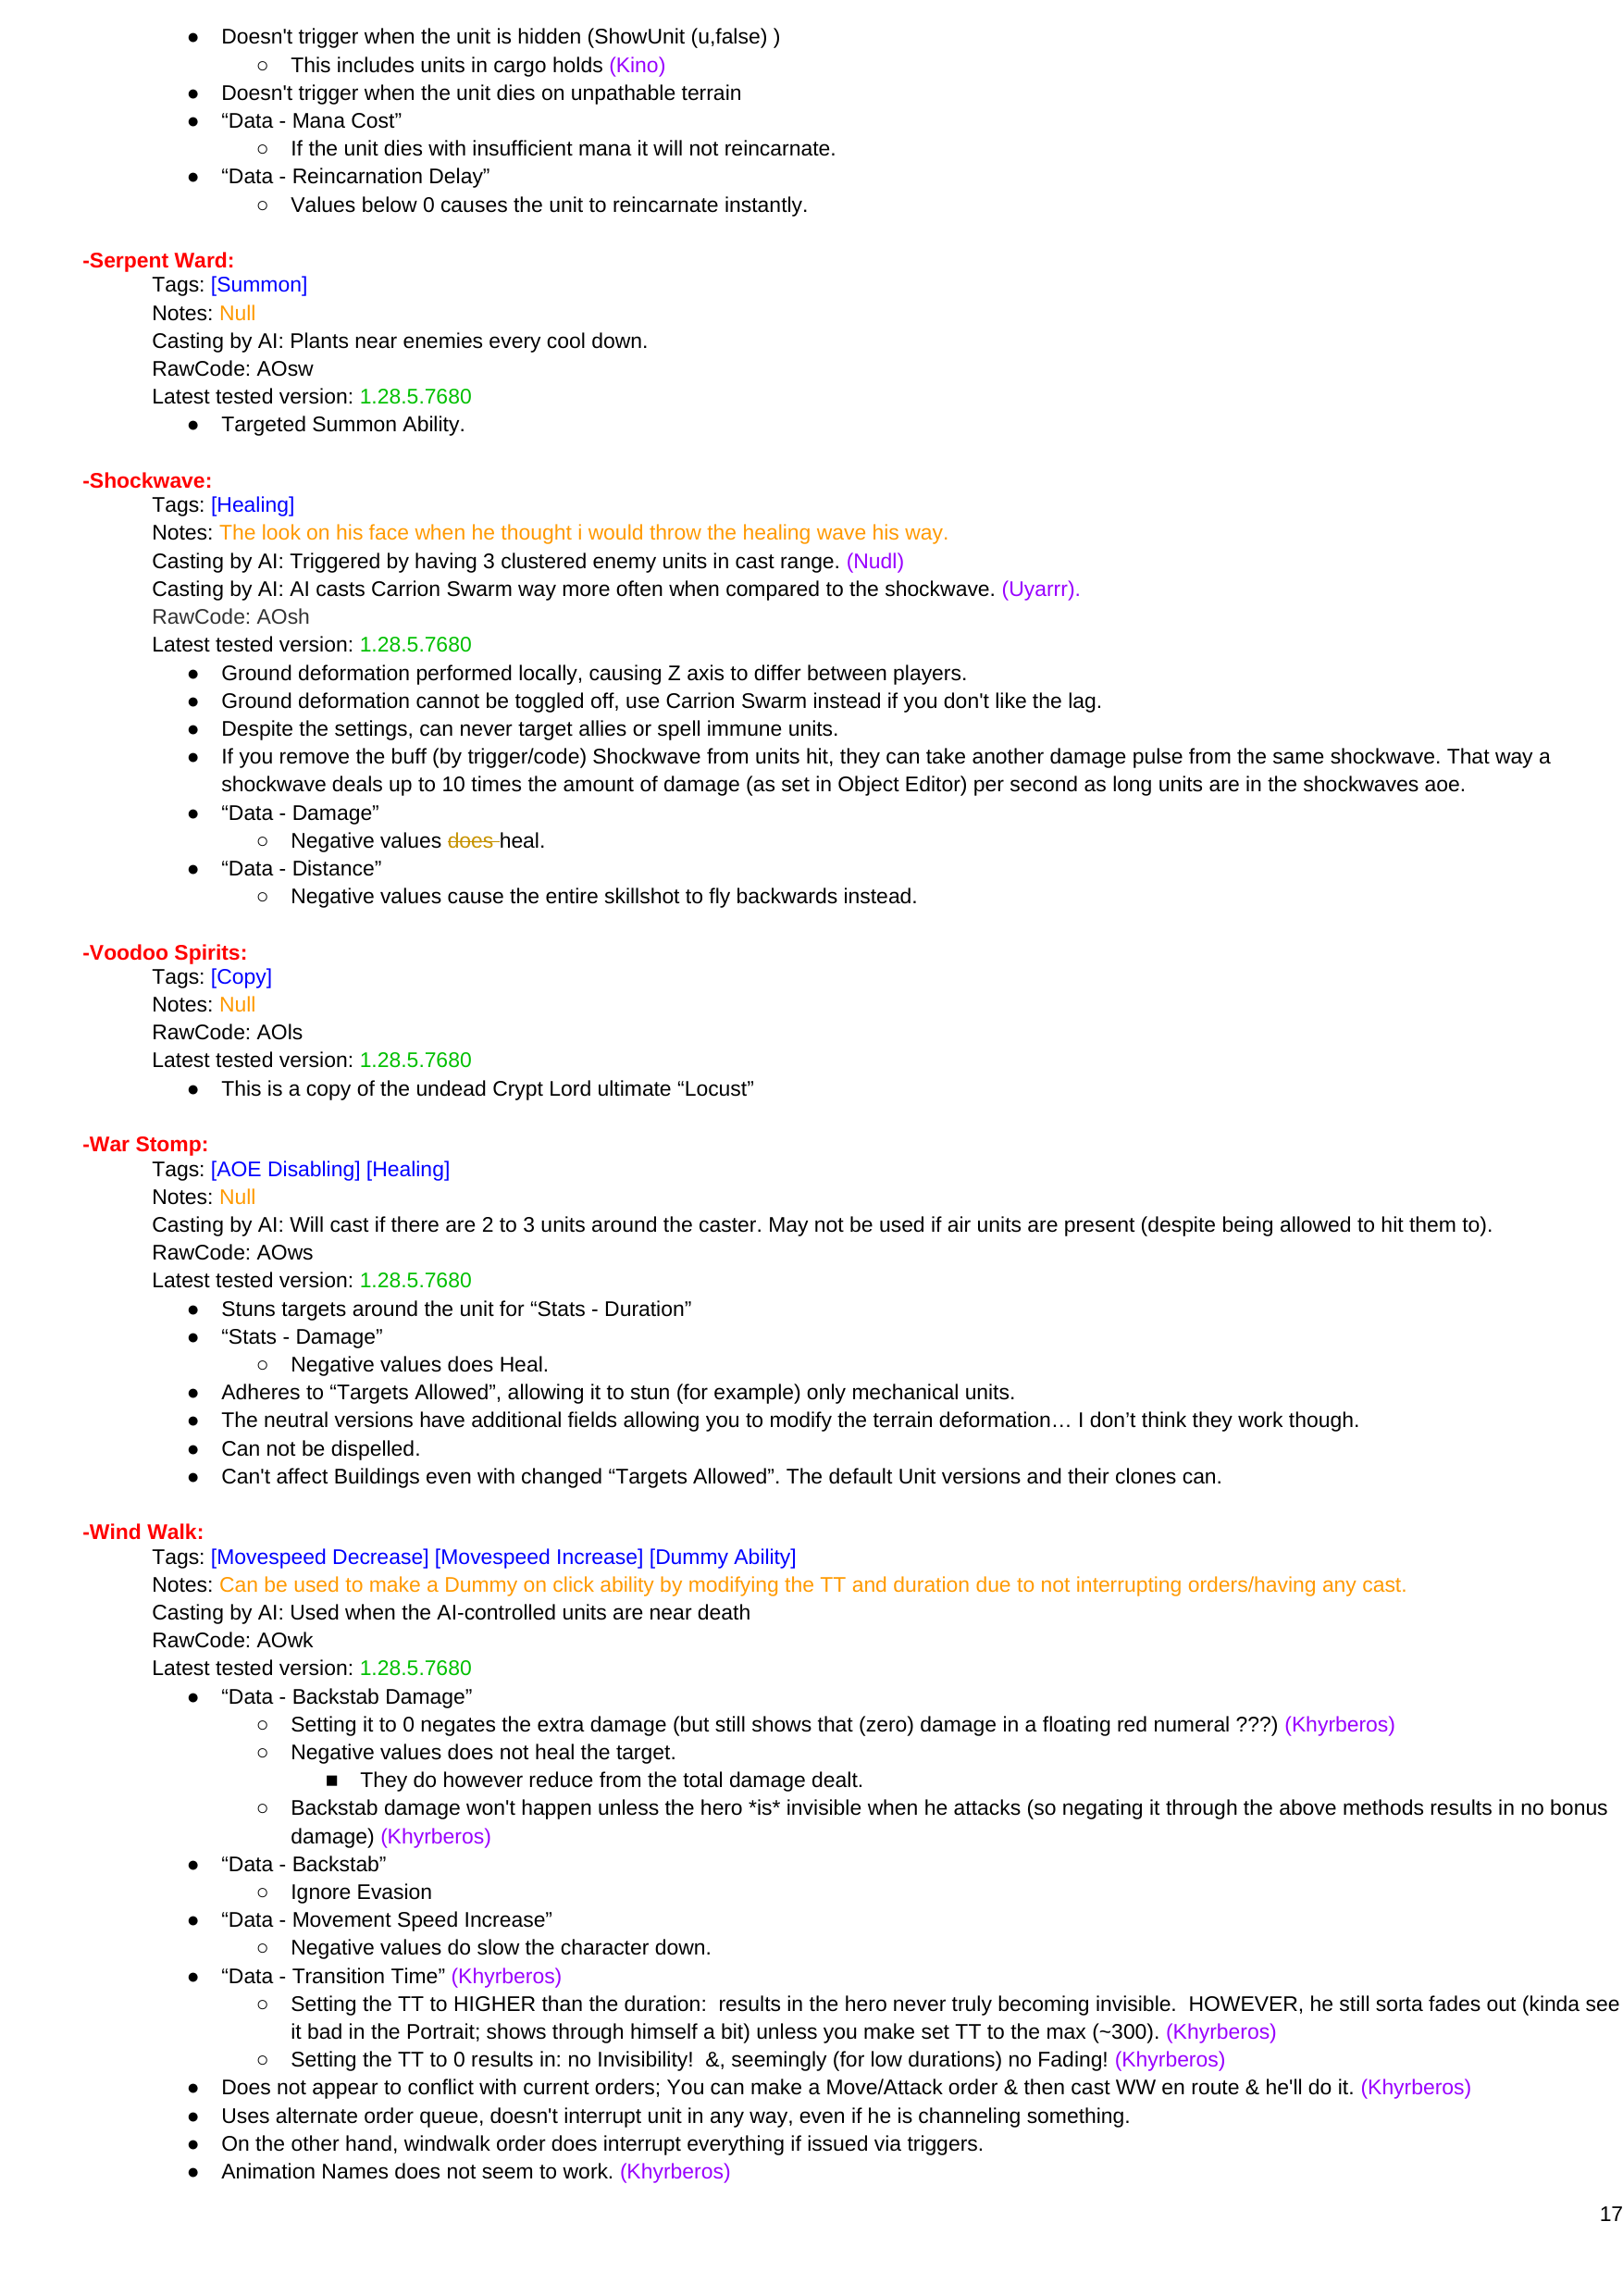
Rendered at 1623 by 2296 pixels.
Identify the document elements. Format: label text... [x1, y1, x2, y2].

list Values below 0 causes the unit to reincarnate instantly. [256, 192, 1623, 217]
list Setting the TT to HIGHER than the duration: results in the hero never truly becoming invisible. HOWEVER, he still sorta fades out (kinda see it bad in the Portrait; shows through himself a bit) unless you make set TT to the max (~300). (Khyrberos) [256, 1992, 1623, 2043]
text RawCode: AOws [82, 1240, 1623, 1264]
list “Data - Damage” [187, 800, 1623, 825]
list Doesn't trigger when the unit is hidden (ShowUnit (u,false) ) [187, 24, 1623, 49]
text Notes: Null [82, 1185, 1623, 1209]
list “Data - Backstab Damage” [187, 1683, 1623, 1708]
list Ground deformation performed locally, causing Z axis to differ between players. [187, 660, 1623, 685]
list Stuns targets around the unit for “Stats - Duration” [187, 1297, 1623, 1321]
text Casting by AI: Triggered by having 3 clustered enemy units in cast range. (Nudl) Casting by AI: AI casts Carrion Swarm way more often when compared to the shockwave. (Uyarrr). [82, 549, 1623, 601]
list If the unit dies with insufficient mana it will not reincarnate. [256, 136, 1623, 160]
text Latest tested version: 1.28.5.7680 [82, 632, 1623, 656]
text RawCode: AOsh [82, 604, 1623, 628]
list “Stats - Damage” [187, 1324, 1623, 1348]
list Negative values heal. [256, 828, 1623, 852]
text RawCode: AOwk [82, 1628, 1623, 1653]
text Casting by AI: Used when the AI-controlled units are near death [82, 1600, 1623, 1624]
subtitle -Shockwave: [13, 468, 1623, 492]
text Casting by AI: Will cast if there are 2 to 3 units around the caster. May not be used if air units are present (despite being allowed to hit them to). [82, 1212, 1623, 1236]
text RawCode: AOls [82, 1020, 1623, 1045]
subtitle -War Stomp: [13, 1132, 1623, 1156]
list Negative values does Heal. [256, 1352, 1623, 1376]
list If you remove the buff (by trigger/code) Shockwave from units hit, they can take another damage pulse from the same shockwave. That way a shockwave deals up to 10 times the amount of damage (as set in Object Editor) per second as long units are in the shockwaves aoe. [187, 744, 1623, 797]
list Does not appear to conflict with current orders; You can make a Move/Attack order & then cast WW en route & he'll do it. (Khyrberos) [187, 2075, 1623, 2100]
text Notes: Null [82, 992, 1623, 1016]
list They do however reduce from the total damage dealt. [326, 1768, 1623, 1793]
list Can not be dispelled. [187, 1436, 1623, 1460]
text Notes: Null [82, 300, 1623, 325]
list “Data - Distance” [187, 856, 1623, 880]
list Negative values do slow the character down. [256, 1935, 1623, 1960]
text Tags: [Copy] [13, 964, 1623, 988]
list Ignore Evasion [256, 1880, 1623, 1904]
text Latest tested version: 1.28.5.7680 [82, 1656, 1623, 1681]
text Tags: [Movespeed Decrease] [Movespeed Increase] [Dummy Ability] [13, 1544, 1623, 1569]
list This includes units in cargo holds (Kino) [256, 53, 1623, 77]
list Ground deformation cannot be toggled off, use Carrion Swarm instead if you don't like the lag. [187, 689, 1623, 713]
list Negative values does not heal the target. [256, 1740, 1623, 1764]
list Negative values cause the entire skillshot to fly backwards instead. [256, 884, 1623, 908]
text Casting by AI: Plants near enemies every cool down. [82, 329, 1623, 353]
list “Data - Backstab” [187, 1852, 1623, 1876]
list Despite the settings, can never target allies or spell immune units. [187, 716, 1623, 740]
list The neutral versions have additional fields allowing you to modify the terrain deformation… I don’t think they work though. [187, 1408, 1623, 1433]
list Backstab damage won't happen unless the hero *is* invisible when he attacks (so negating it through the above methods results in no bonus damage) (Khyrberos) [256, 1795, 1623, 1848]
list Animation Names does not seem to work. (Khyrberos) [187, 2159, 1623, 2183]
text Tags: [AOE Disabling] [Healing] [13, 1156, 1623, 1181]
list Doesn't trigger when the unit dies on unpathable terrain [187, 81, 1623, 105]
list On the other hand, windwalk order does interrupt everything if issued via triggers. [187, 2131, 1623, 2155]
text Tags: [Healing] [13, 492, 1623, 516]
list Can't affect Buildings even with changed “Targets Allowed”. The default Unit versions and their clones can. [187, 1464, 1623, 1488]
text Latest tested version: 1.28.5.7680 [82, 1048, 1623, 1073]
list Setting the TT to 0 results in: no Invisibility! &, seemingly (for low durations) no Fading! (Khyrberos) [256, 2047, 1623, 2072]
text Tags: [Summon] [82, 272, 1623, 297]
list “Data - Movement Speed Increase” [187, 1907, 1623, 1932]
subtitle -Voodoo Spirits: [13, 940, 1623, 964]
subtitle -Serpent Ward: [13, 248, 1623, 272]
list Adheres to “Targets Allowed”, allowing it to stun (for example) only mechanical units. [187, 1380, 1623, 1404]
text RawCode: AOsw [82, 356, 1623, 380]
list Uses alternate order queue, doesn't interrupt unit in any way, even if he is channeling something. [187, 2104, 1623, 2128]
list Targeted Summon Ability. [187, 412, 1623, 437]
list “Data - Mana Cost” [187, 108, 1623, 132]
text Notes: The look on his face when he thought i would throw the healing wave his way. [82, 520, 1623, 545]
text Notes: Can be used to make a Dummy on click ability by modifying the TT and duration due to not interrupting orders/having any cast. [82, 1572, 1623, 1596]
list Setting it to 0 negates the extra damage (but still shows that (zero) damage in a floating red numeral ???) (Khyrberos) [256, 1712, 1623, 1736]
list “Data - Reincarnation Delay” [187, 164, 1623, 189]
list “Data - Transition Time” (Khyrberos) [187, 1964, 1623, 1988]
subtitle -Wind Walk: [13, 1520, 1623, 1544]
text Latest tested version: 1.28.5.7680 [82, 384, 1623, 409]
list This is a copy of the undead Crypt Lord ultimate “Locust” [187, 1076, 1623, 1100]
text Latest tested version: 1.28.5.7680 [82, 1268, 1623, 1293]
